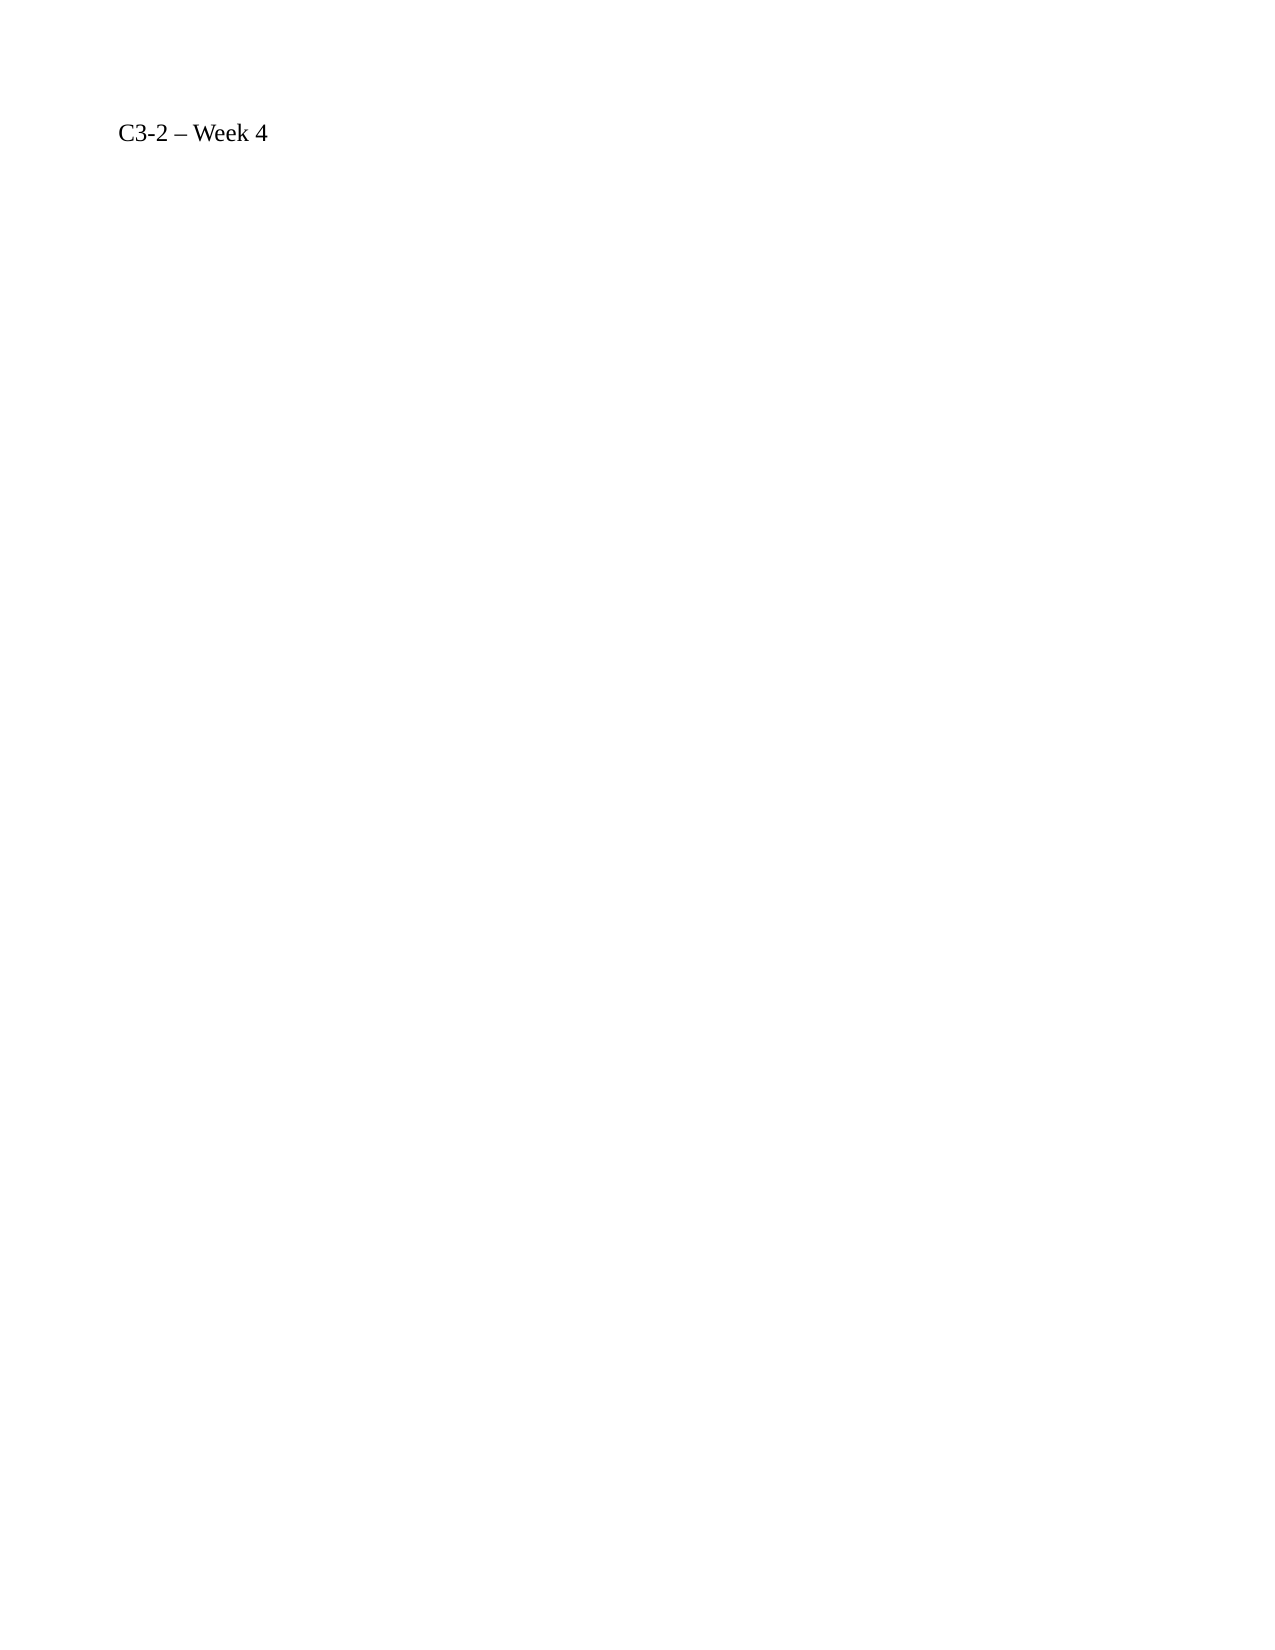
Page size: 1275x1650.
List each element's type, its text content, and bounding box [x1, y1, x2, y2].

text C3-2 – Week 4 [118, 118, 1157, 147]
